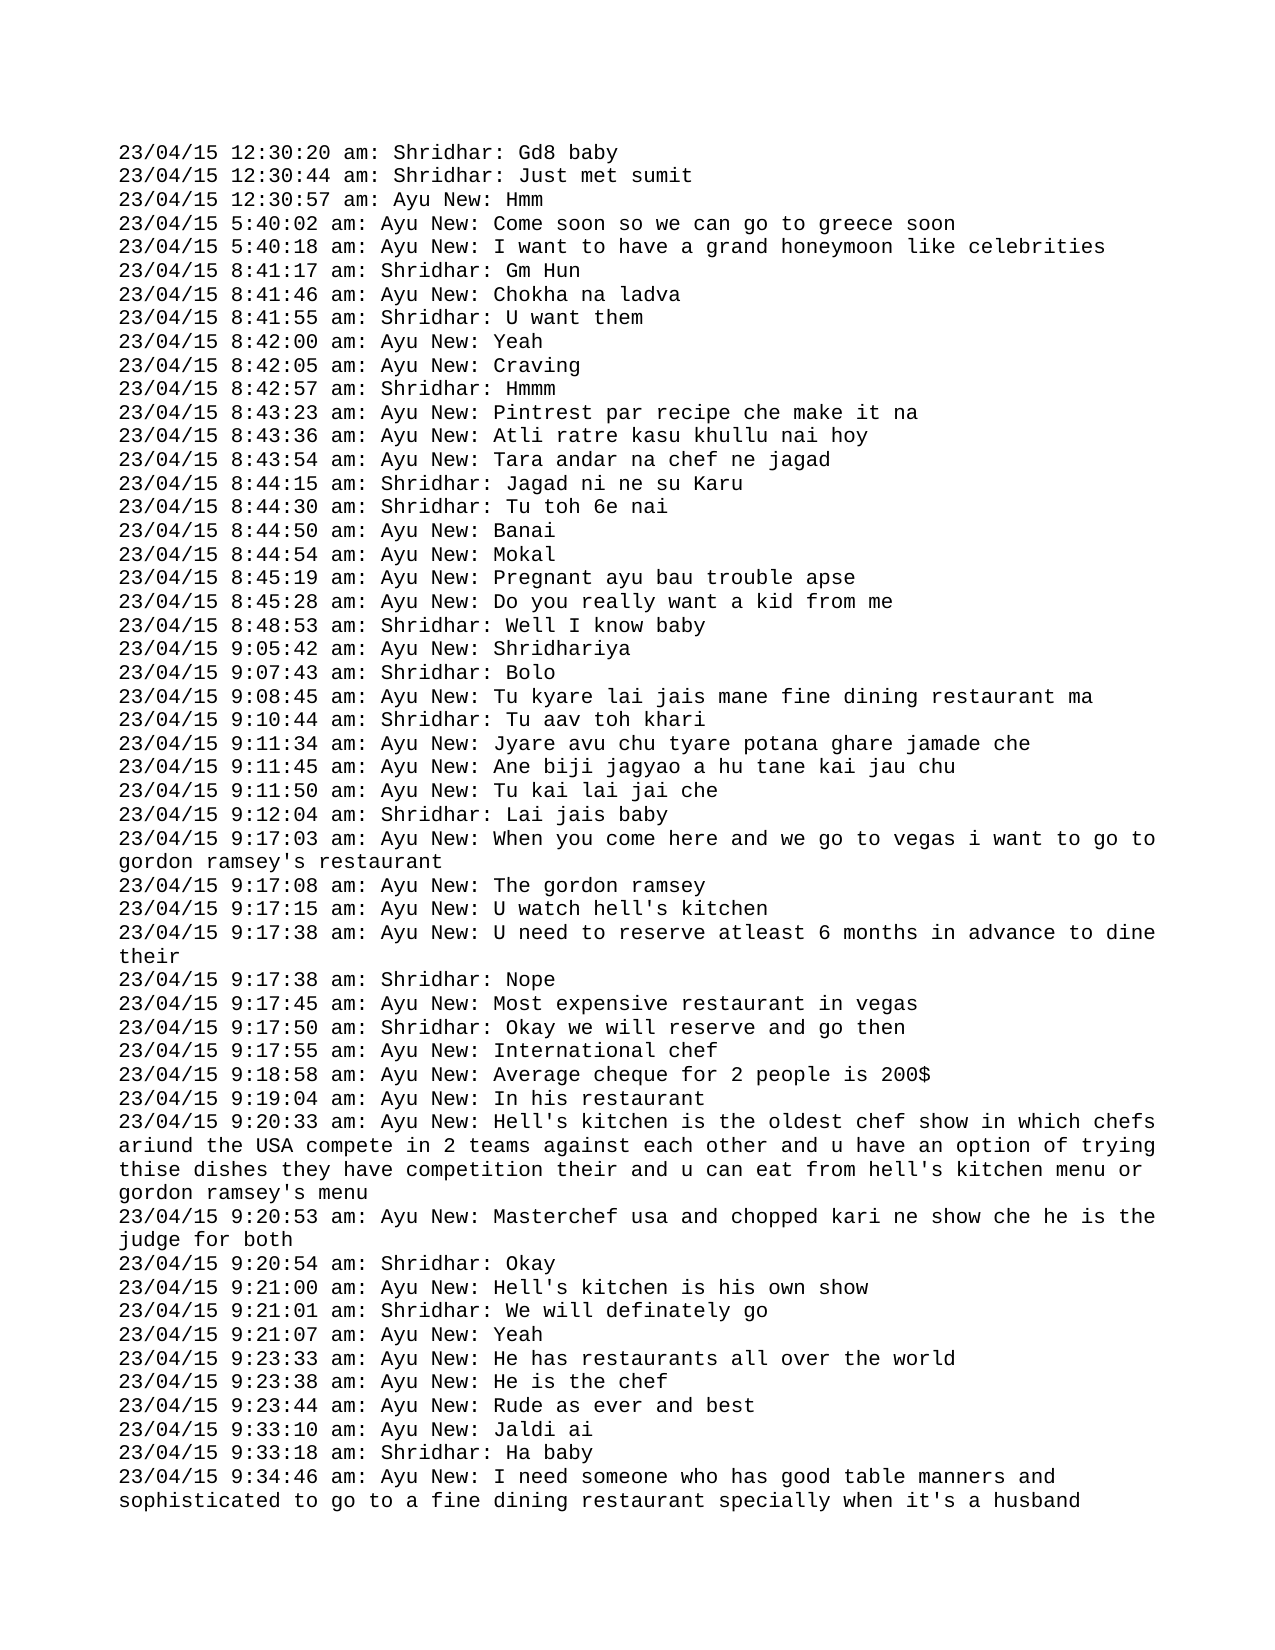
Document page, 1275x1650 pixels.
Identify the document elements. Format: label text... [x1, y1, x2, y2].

text 23/04/15 9:12:04 am: Shridhar: Lai jais baby [118, 804, 1157, 827]
text 23/04/15 5:40:18 am: Ayu New: I want to have a grand honeymoon like celebrities [118, 236, 1157, 260]
text 23/04/15 9:17:55 am: Ayu New: International chef [118, 1040, 1157, 1064]
text 23/04/15 9:23:38 am: Ayu New: He is the chef [118, 1371, 1157, 1395]
text 23/04/15 8:45:28 am: Ayu New: Do you really want a kid from me [118, 591, 1157, 615]
text 23/04/15 9:11:50 am: Ayu New: Tu kai lai jai che [118, 780, 1157, 804]
text 23/04/15 8:48:53 am: Shridhar: Well I know baby [118, 615, 1157, 638]
text 23/04/15 12:30:44 am: Shridhar: Just met sumit [118, 165, 1157, 189]
text 23/04/15 9:11:34 am: Ayu New: Jyare avu chu tyare potana ghare jamade che [118, 733, 1157, 757]
text 23/04/15 9:17:08 am: Ayu New: The gordon ramsey [118, 875, 1157, 898]
text 23/04/15 8:44:54 am: Ayu New: Mokal [118, 544, 1157, 567]
text 23/04/15 8:44:50 am: Ayu New: Banai [118, 520, 1157, 544]
text 23/04/15 9:21:00 am: Ayu New: Hell's kitchen is his own show [118, 1277, 1157, 1300]
text 23/04/15 9:05:42 am: Ayu New: Shridhariya [118, 638, 1157, 662]
text 23/04/15 9:10:44 am: Shridhar: Tu aav toh khari [118, 709, 1157, 733]
text 23/04/15 9:19:04 am: Ayu New: In his restaurant [118, 1088, 1157, 1111]
text 23/04/15 12:30:20 am: Shridhar: Gd8 baby [118, 142, 1157, 165]
text 23/04/15 9:20:53 am: Ayu New: Masterchef usa and chopped kari ne show che he is the judge for both [118, 1206, 1157, 1253]
text 23/04/15 8:42:00 am: Ayu New: Yeah [118, 331, 1157, 354]
text 23/04/15 9:17:50 am: Shridhar: Okay we will reserve and go then [118, 1017, 1157, 1040]
text 23/04/15 9:23:44 am: Ayu New: Rude as ever and best [118, 1395, 1157, 1419]
text 23/04/15 9:21:07 am: Ayu New: Yeah [118, 1324, 1157, 1348]
text 23/04/15 9:08:45 am: Ayu New: Tu kyare lai jais mane fine dining restaurant ma [118, 686, 1157, 709]
text 23/04/15 8:43:54 am: Ayu New: Tara andar na chef ne jagad [118, 449, 1157, 473]
text 23/04/15 8:42:05 am: Ayu New: Craving [118, 354, 1157, 378]
text 23/04/15 9:07:43 am: Shridhar: Bolo [118, 662, 1157, 686]
text 23/04/15 8:44:30 am: Shridhar: Tu toh 6e nai [118, 496, 1157, 520]
text 23/04/15 9:34:46 am: Ayu New: I need someone who has good table manners and sophisticated to go to a fine dining restaurant specially when it's a husband [118, 1466, 1157, 1513]
text 23/04/15 8:43:36 am: Ayu New: Atli ratre kasu khullu nai hoy [118, 426, 1157, 449]
text 23/04/15 9:20:33 am: Ayu New: Hell's kitchen is the oldest chef show in which chefs ariund the USA compete in 2 teams against each other and u have an option of trying thise dishes they have competition their and u can eat from hell's kitchen menu or gordon ramsey's menu [118, 1111, 1157, 1206]
text 23/04/15 8:41:55 am: Shridhar: U want them [118, 307, 1157, 331]
text 23/04/15 9:23:33 am: Ayu New: He has restaurants all over the world [118, 1348, 1157, 1371]
text 23/04/15 8:41:46 am: Ayu New: Chokha na ladva [118, 284, 1157, 307]
text 23/04/15 8:42:57 am: Shridhar: Hmmm [118, 378, 1157, 402]
text 23/04/15 9:17:03 am: Ayu New: When you come here and we go to vegas i want to go to gordon ramsey's restaurant [118, 827, 1157, 875]
text 23/04/15 9:17:15 am: Ayu New: U watch hell's kitchen [118, 898, 1157, 922]
text 23/04/15 9:17:38 am: Shridhar: Nope [118, 969, 1157, 993]
text 23/04/15 9:11:45 am: Ayu New: Ane biji jagyao a hu tane kai jau chu [118, 757, 1157, 780]
text 23/04/15 9:18:58 am: Ayu New: Average cheque for 2 people is 200$ [118, 1064, 1157, 1088]
text 23/04/15 9:20:54 am: Shridhar: Okay [118, 1253, 1157, 1277]
text 23/04/15 9:17:38 am: Ayu New: U need to reserve atleast 6 months in advance to dine their [118, 922, 1157, 969]
text 23/04/15 8:45:19 am: Ayu New: Pregnant ayu bau trouble apse [118, 567, 1157, 591]
text 23/04/15 8:44:15 am: Shridhar: Jagad ni ne su Karu [118, 473, 1157, 496]
text 23/04/15 9:33:10 am: Ayu New: Jaldi ai [118, 1419, 1157, 1442]
text 23/04/15 9:17:45 am: Ayu New: Most expensive restaurant in vegas [118, 993, 1157, 1017]
text 23/04/15 8:41:17 am: Shridhar: Gm Hun [118, 260, 1157, 284]
text 23/04/15 5:40:02 am: Ayu New: Come soon so we can go to greece soon [118, 213, 1157, 236]
text 23/04/15 9:33:18 am: Shridhar: Ha baby [118, 1442, 1157, 1466]
text 23/04/15 9:21:01 am: Shridhar: We will definately go [118, 1300, 1157, 1324]
text 23/04/15 8:43:23 am: Ayu New: Pintrest par recipe che make it na [118, 402, 1157, 426]
text 23/04/15 12:30:57 am: Ayu New: Hmm [118, 189, 1157, 213]
